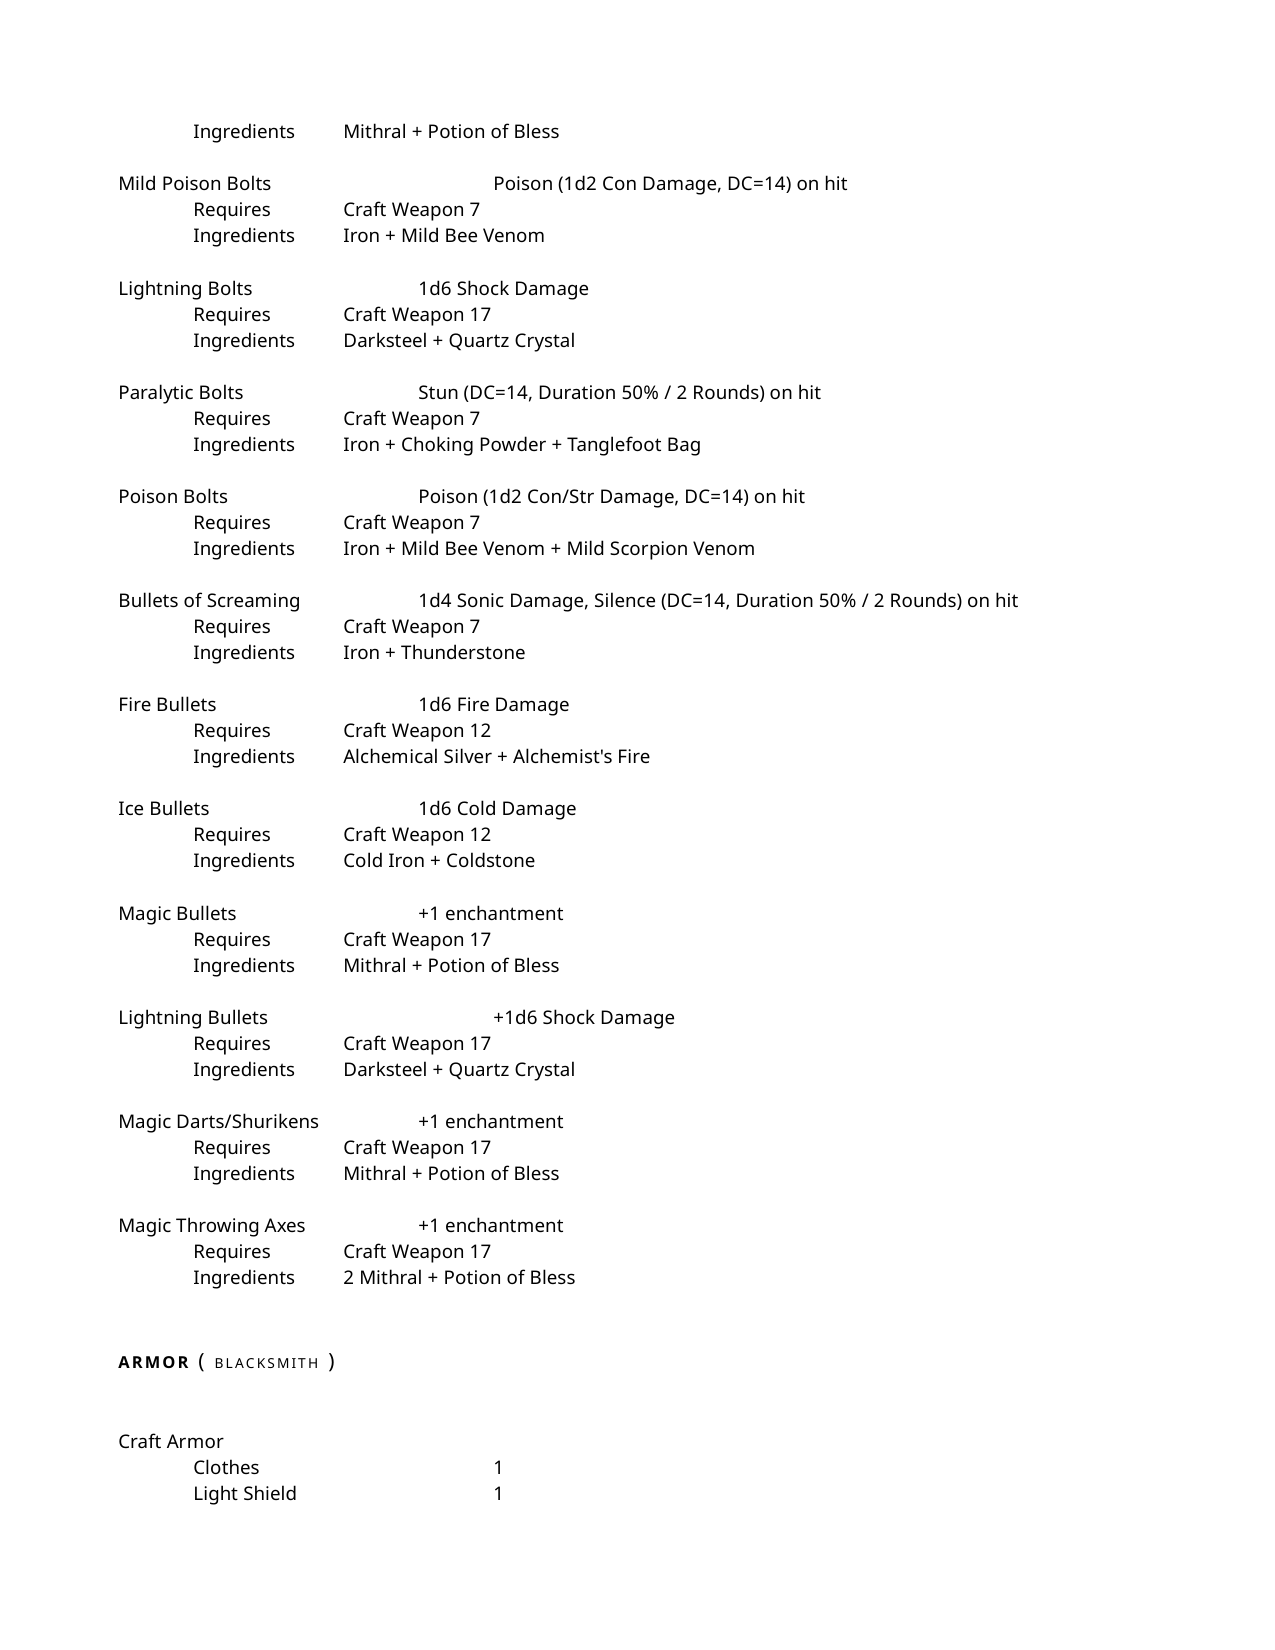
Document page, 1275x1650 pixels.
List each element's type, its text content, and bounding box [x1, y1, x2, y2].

text Ingredients Iron + Mild Bee Venom [118, 222, 1157, 248]
text Requires Craft Weapon 17 [118, 1134, 1157, 1160]
text Craft Armor [118, 1428, 1157, 1454]
text Requires Craft Weapon 7 [118, 404, 1157, 431]
text Ingredients Darksteel + Quartz Crystal [118, 1056, 1157, 1082]
text Ingredients Alchemical Silver + Alchemist's Fire [118, 743, 1157, 769]
text Requires Craft Weapon 17 [118, 1029, 1157, 1056]
text Fire Bullets 1d6 Fire Damage [118, 691, 1157, 717]
text Clothes 1 [118, 1454, 1157, 1480]
text Mild Poison Bolts Poison (1d2 Con Damage, DC=14) on hit [118, 170, 1157, 196]
text Lightning Bolts 1d6 Shock Damage [118, 274, 1157, 300]
text Lightning Bullets +1d6 Shock Damage [118, 1003, 1157, 1029]
text Poison Bolts Poison (1d2 Con/Str Damage, DC=14) on hit [118, 483, 1157, 509]
text Requires Craft Weapon 17 [118, 300, 1157, 326]
text Ingredients Iron + Mild Bee Venom + Mild Scorpion Venom [118, 535, 1157, 561]
text Requires Craft Weapon 17 [118, 1238, 1157, 1264]
text Ingredients Iron + Choking Powder + Tanglefoot Bag [118, 431, 1157, 457]
text Ingredients Mithral + Potion of Bless [118, 951, 1157, 977]
text Requires Craft Weapon 7 [118, 613, 1157, 639]
text Requires Craft Weapon 12 [118, 717, 1157, 743]
text Ingredients 2 Mithral + Potion of Bless [118, 1264, 1157, 1290]
text Magic Throwing Axes +1 enchantment [118, 1212, 1157, 1238]
text Requires Craft Weapon 12 [118, 821, 1157, 847]
text Ingredients Darksteel + Quartz Crystal [118, 326, 1157, 352]
text Magic Bullets +1 enchantment [118, 899, 1157, 925]
text Requires Craft Weapon 7 [118, 196, 1157, 222]
text Ingredients Cold Iron + Coldstone [118, 847, 1157, 873]
text Ingredients Mithral + Potion of Bless [118, 118, 1157, 144]
text Light Shield 1 [118, 1480, 1157, 1506]
text Ingredients Mithral + Potion of Bless [118, 1160, 1157, 1186]
text armor ( blacksmith ) [118, 1342, 1157, 1376]
text Requires Craft Weapon 7 [118, 509, 1157, 535]
text Magic Darts/Shurikens +1 enchantment [118, 1108, 1157, 1134]
text Ice Bullets 1d6 Cold Damage [118, 795, 1157, 821]
text Ingredients Iron + Thunderstone [118, 639, 1157, 665]
text Bullets of Screaming 1d4 Sonic Damage, Silence (DC=14, Duration 50% / 2 Rounds) on hit [118, 587, 1157, 613]
text Requires Craft Weapon 17 [118, 925, 1157, 951]
text Paralytic Bolts Stun (DC=14, Duration 50% / 2 Rounds) on hit [118, 378, 1157, 404]
